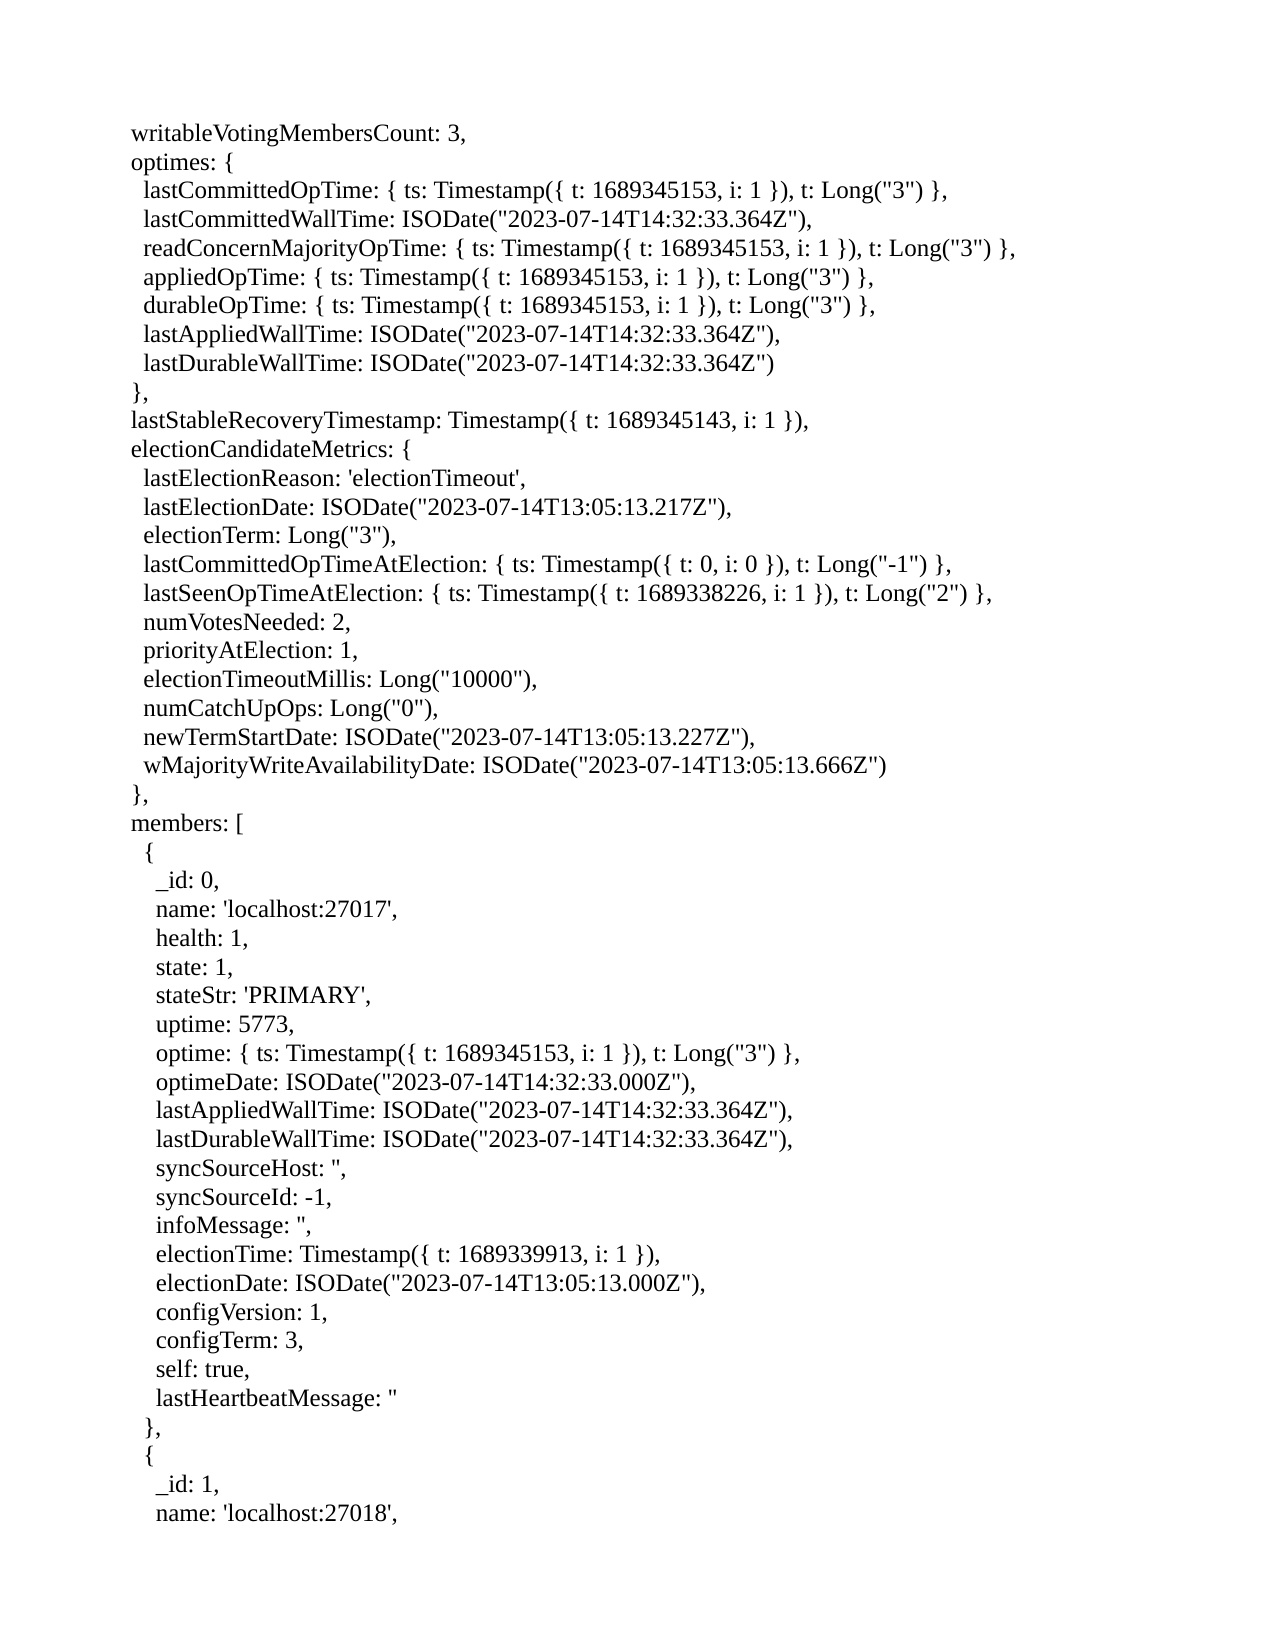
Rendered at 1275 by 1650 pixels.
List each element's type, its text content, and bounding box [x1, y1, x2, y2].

text _id: 0, [118, 866, 1157, 894]
text newTermStartDate: ISODate("2023-07-14T13:05:13.227Z"), [118, 722, 1157, 751]
text lastCommittedOpTimeAtElection: { ts: Timestamp({ t: 0, i: 0 }), t: Long("-1") }, [118, 549, 1157, 578]
text lastAppliedWallTime: ISODate("2023-07-14T14:32:33.364Z"), [118, 1096, 1157, 1124]
text stateStr: 'PRIMARY', [118, 981, 1157, 1009]
text electionCandidateMetrics: { [118, 434, 1157, 463]
text optimeDate: ISODate("2023-07-14T14:32:33.000Z"), [118, 1067, 1157, 1096]
text syncSourceHost: '', [118, 1153, 1157, 1182]
text appliedOpTime: { ts: Timestamp({ t: 1689345153, i: 1 }), t: Long("3") }, [118, 262, 1157, 291]
text infoMessage: '', [118, 1211, 1157, 1239]
text electionTerm: Long("3"), [118, 521, 1157, 549]
text lastElectionDate: ISODate("2023-07-14T13:05:13.217Z"), [118, 492, 1157, 521]
text lastStableRecoveryTimestamp: Timestamp({ t: 1689345143, i: 1 }), [118, 406, 1157, 434]
text name: 'localhost:27018', [118, 1498, 1157, 1527]
text _id: 1, [118, 1469, 1157, 1498]
text readConcernMajorityOpTime: { ts: Timestamp({ t: 1689345153, i: 1 }), t: Long("3") }, [118, 233, 1157, 262]
text configVersion: 1, [118, 1297, 1157, 1326]
text lastDurableWallTime: ISODate("2023-07-14T14:32:33.364Z"), [118, 1124, 1157, 1153]
text lastCommittedWallTime: ISODate("2023-07-14T14:32:33.364Z"), [118, 204, 1157, 233]
text uptime: 5773, [118, 1009, 1157, 1038]
text configTerm: 3, [118, 1326, 1157, 1354]
text }, [118, 377, 1157, 406]
text lastHeartbeatMessage: '' [118, 1383, 1157, 1412]
text { [118, 837, 1157, 866]
text wMajorityWriteAvailabilityDate: ISODate("2023-07-14T13:05:13.666Z") [118, 751, 1157, 779]
text numVotesNeeded: 2, [118, 607, 1157, 636]
text lastDurableWallTime: ISODate("2023-07-14T14:32:33.364Z") [118, 348, 1157, 377]
text syncSourceId: -1, [118, 1182, 1157, 1211]
text }, [118, 1412, 1157, 1441]
text }, [118, 779, 1157, 808]
text optime: { ts: Timestamp({ t: 1689345153, i: 1 }), t: Long("3") }, [118, 1038, 1157, 1067]
text optimes: { [118, 147, 1157, 176]
text name: 'localhost:27017', [118, 894, 1157, 923]
text writableVotingMembersCount: 3, [118, 118, 1157, 147]
text electionTime: Timestamp({ t: 1689339913, i: 1 }), [118, 1239, 1157, 1268]
text lastElectionReason: 'electionTimeout', [118, 463, 1157, 492]
text electionDate: ISODate("2023-07-14T13:05:13.000Z"), [118, 1268, 1157, 1297]
text lastSeenOpTimeAtElection: { ts: Timestamp({ t: 1689338226, i: 1 }), t: Long("2") }, [118, 578, 1157, 607]
text lastAppliedWallTime: ISODate("2023-07-14T14:32:33.364Z"), [118, 319, 1157, 348]
text state: 1, [118, 952, 1157, 981]
text lastCommittedOpTime: { ts: Timestamp({ t: 1689345153, i: 1 }), t: Long("3") }, [118, 176, 1157, 204]
text health: 1, [118, 923, 1157, 952]
text self: true, [118, 1354, 1157, 1383]
text durableOpTime: { ts: Timestamp({ t: 1689345153, i: 1 }), t: Long("3") }, [118, 291, 1157, 319]
text numCatchUpOps: Long("0"), [118, 693, 1157, 722]
text members: [ [118, 808, 1157, 837]
text priorityAtElection: 1, [118, 636, 1157, 664]
text electionTimeoutMillis: Long("10000"), [118, 664, 1157, 693]
text { [118, 1441, 1157, 1469]
